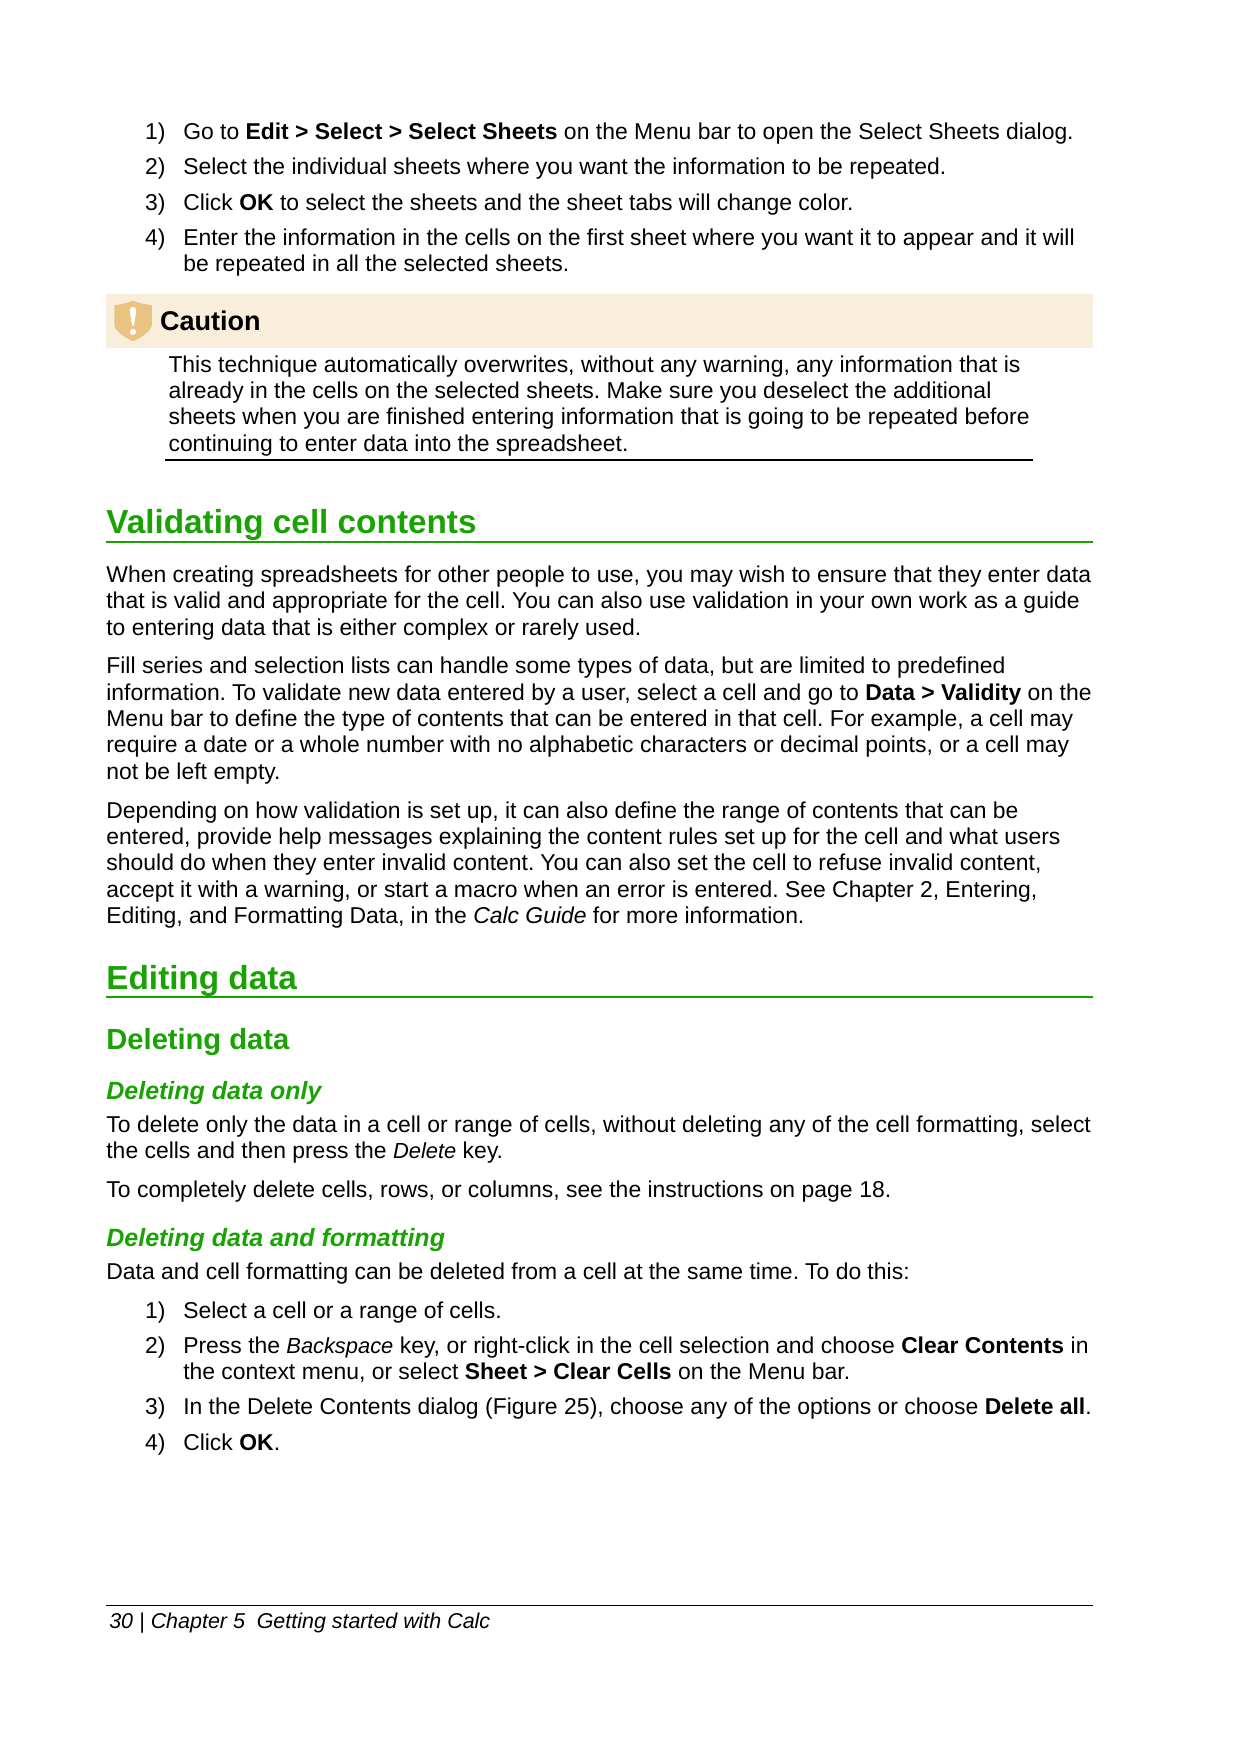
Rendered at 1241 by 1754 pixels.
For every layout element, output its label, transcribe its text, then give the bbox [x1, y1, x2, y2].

list Press the Backspace key, or right-click in the cell selection and choose Clear Contents in the context menu, or select Sheet > Clear Cells on the Menu bar. [165, 1332, 1093, 1384]
text Fill series and selection lists can handle some types of data, but are limited to predefined information. To validate new data entered by a user, select a cell and go to Data > Validity on the Menu bar to define the type of contents that can be entered in that cell. For example, a cell may require a date or a whole number with no alphabetic characters or decimal points, or a cell may not be left empty. [106, 652, 1093, 784]
subtitle Editing data [106, 958, 1093, 996]
list Go to Edit > Select > Select Sheets on the Menu bar to open the Select Sheets dialog. [165, 118, 1093, 144]
list Click OK to select the sheets and the sheet tabs will change color. [165, 188, 1093, 215]
text To delete only the data in a cell or range of cells, without deleting any of the cell formatting, select the cells and then press the Delete key. [106, 1111, 1093, 1163]
text To completely delete cells, rows, or columns, see the instructions on page 18. [106, 1176, 1093, 1202]
text When creating spreadsheets for other people to use, you may wish to ensure that they enter data that is valid and appropriate for the cell. You can also use validation in your own work as a guide to entering data that is either complex or rarely used. [106, 561, 1093, 640]
list Click OK. [165, 1428, 1093, 1455]
list In the Delete Contents dialog (Figure 25), choose any of the options or choose Delete all. [165, 1393, 1093, 1420]
subtitle Caution [106, 294, 1093, 348]
list Select the individual sheets where you want the information to be repeated. [165, 153, 1093, 180]
text This technique automatically overwrites, without any warning, any information that is already in the cells on the selected sheets. Make sure you deselect the additional sheets when you are finished entering information that is going to be repeated before continuing to enter data into the spreadsheet. [165, 348, 1033, 459]
list Data and cell formatting can be deleted from a cell at the same time. To do this: [106, 1258, 1093, 1284]
list Enter the information in the cells on the first sheet where you want it to appear and it will be repeated in all the selected sheets. [165, 224, 1093, 276]
subtitle Deleting data only [106, 1076, 1093, 1105]
list Select a cell or a range of cells. [165, 1297, 1093, 1323]
text Depending on how validation is set up, it can also define the range of contents that can be entered, provide help messages explaining the content rules set up for the cell and what users should do when they enter invalid content. You can also set the cell to refuse invalid content, accept it with a warning, or start a macro when an error is entered. See Chapter 2, Entering, Editing, and Formatting Data, in the Calc Guide for more information. [106, 797, 1093, 928]
subtitle Validating cell contents [106, 502, 1093, 541]
subtitle Deleting data and formatting [106, 1223, 1093, 1252]
subtitle Deleting data [106, 1022, 1093, 1056]
